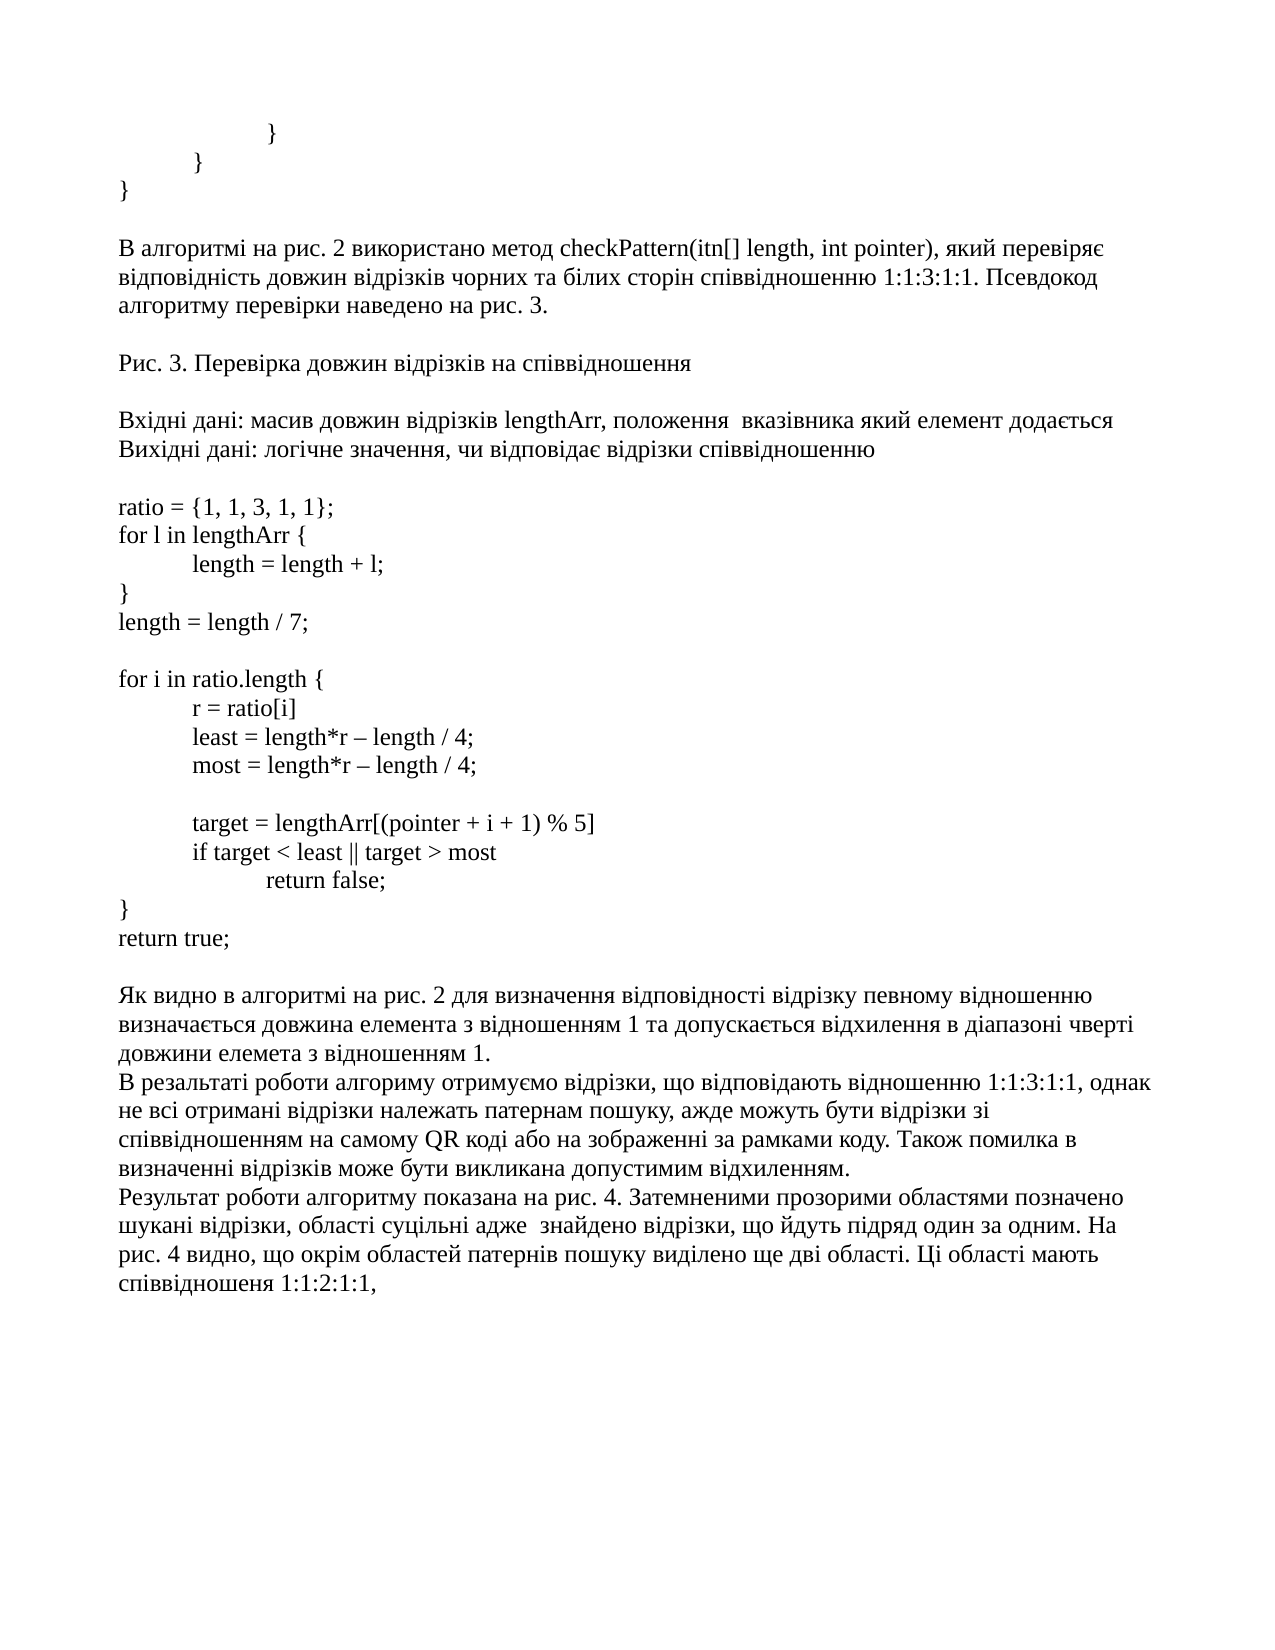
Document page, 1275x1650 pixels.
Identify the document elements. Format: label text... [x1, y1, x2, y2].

text В алгоритмі на рис. 2 використано метод checkPattern(itn[] length, int pointer), який перевіряє відповідність довжин відрізків чорних та білих сторін співвідношенню 1:1:3:1:1. Псевдокод алгоритму перевірки наведено на рис. 3. [118, 233, 1157, 319]
text target = lengthArr[(pointer + i + 1) % 5] [118, 808, 1157, 837]
text Вхідні дані: масив довжин відрізків lengthArr, положення вказівника який елемент додається [118, 406, 1157, 434]
text for i in ratio.length { [118, 664, 1157, 693]
text } [118, 118, 1157, 147]
text } [118, 578, 1157, 607]
text Вихідні дані: логічне значення, чи відповідає відрізки співвідношенню [118, 434, 1157, 463]
text } [118, 176, 1157, 204]
text Результат роботи алгоритму показана на рис. 4. Затемненими прозорими областями позначено шукані відрізки, області суцільні адже знайдено відрізки, що йдуть підряд один за одним. На рис. 4 видно, що окрім областей патернів пошуку виділено ще дві області. Ці області мають співвідношеня 1:1:2:1:1, [118, 1182, 1157, 1297]
text most = length*r – length / 4; [118, 751, 1157, 779]
text Рис. 3. Перевірка довжин відрізків на співвідношення [118, 348, 1157, 377]
text } [118, 147, 1157, 176]
text if target < least || target > most [118, 837, 1157, 866]
text Як видно в алгоритмі на рис. 2 для визначення відповідності відрізку певному відношенню визначається довжина елемента з відношенням 1 та допускається відхилення в діапазоні чверті довжини елемета з відношенням 1. [118, 981, 1157, 1067]
text r = ratio[i] [118, 693, 1157, 722]
text В резальтаті роботи алгориму отримуємо відрізки, що відповідають відношенню 1:1:3:1:1, однак не всі отримані відрізки належать патернам пошуку, ажде можуть бути відрізки зі співвідношенням на самому QR коді або на зображенні за рамками коду. Також помилка в визначенні відрізків може бути викликана допустимим відхиленням. [118, 1067, 1157, 1182]
text least = length*r – length / 4; [118, 722, 1157, 751]
text } [118, 894, 1157, 923]
text ratio = {1, 1, 3, 1, 1}; [118, 492, 1157, 521]
text for l in lengthArr { [118, 521, 1157, 549]
text length = length + l; [118, 549, 1157, 578]
text return false; [118, 866, 1157, 894]
text return true; [118, 923, 1157, 952]
text length = length / 7; [118, 607, 1157, 636]
